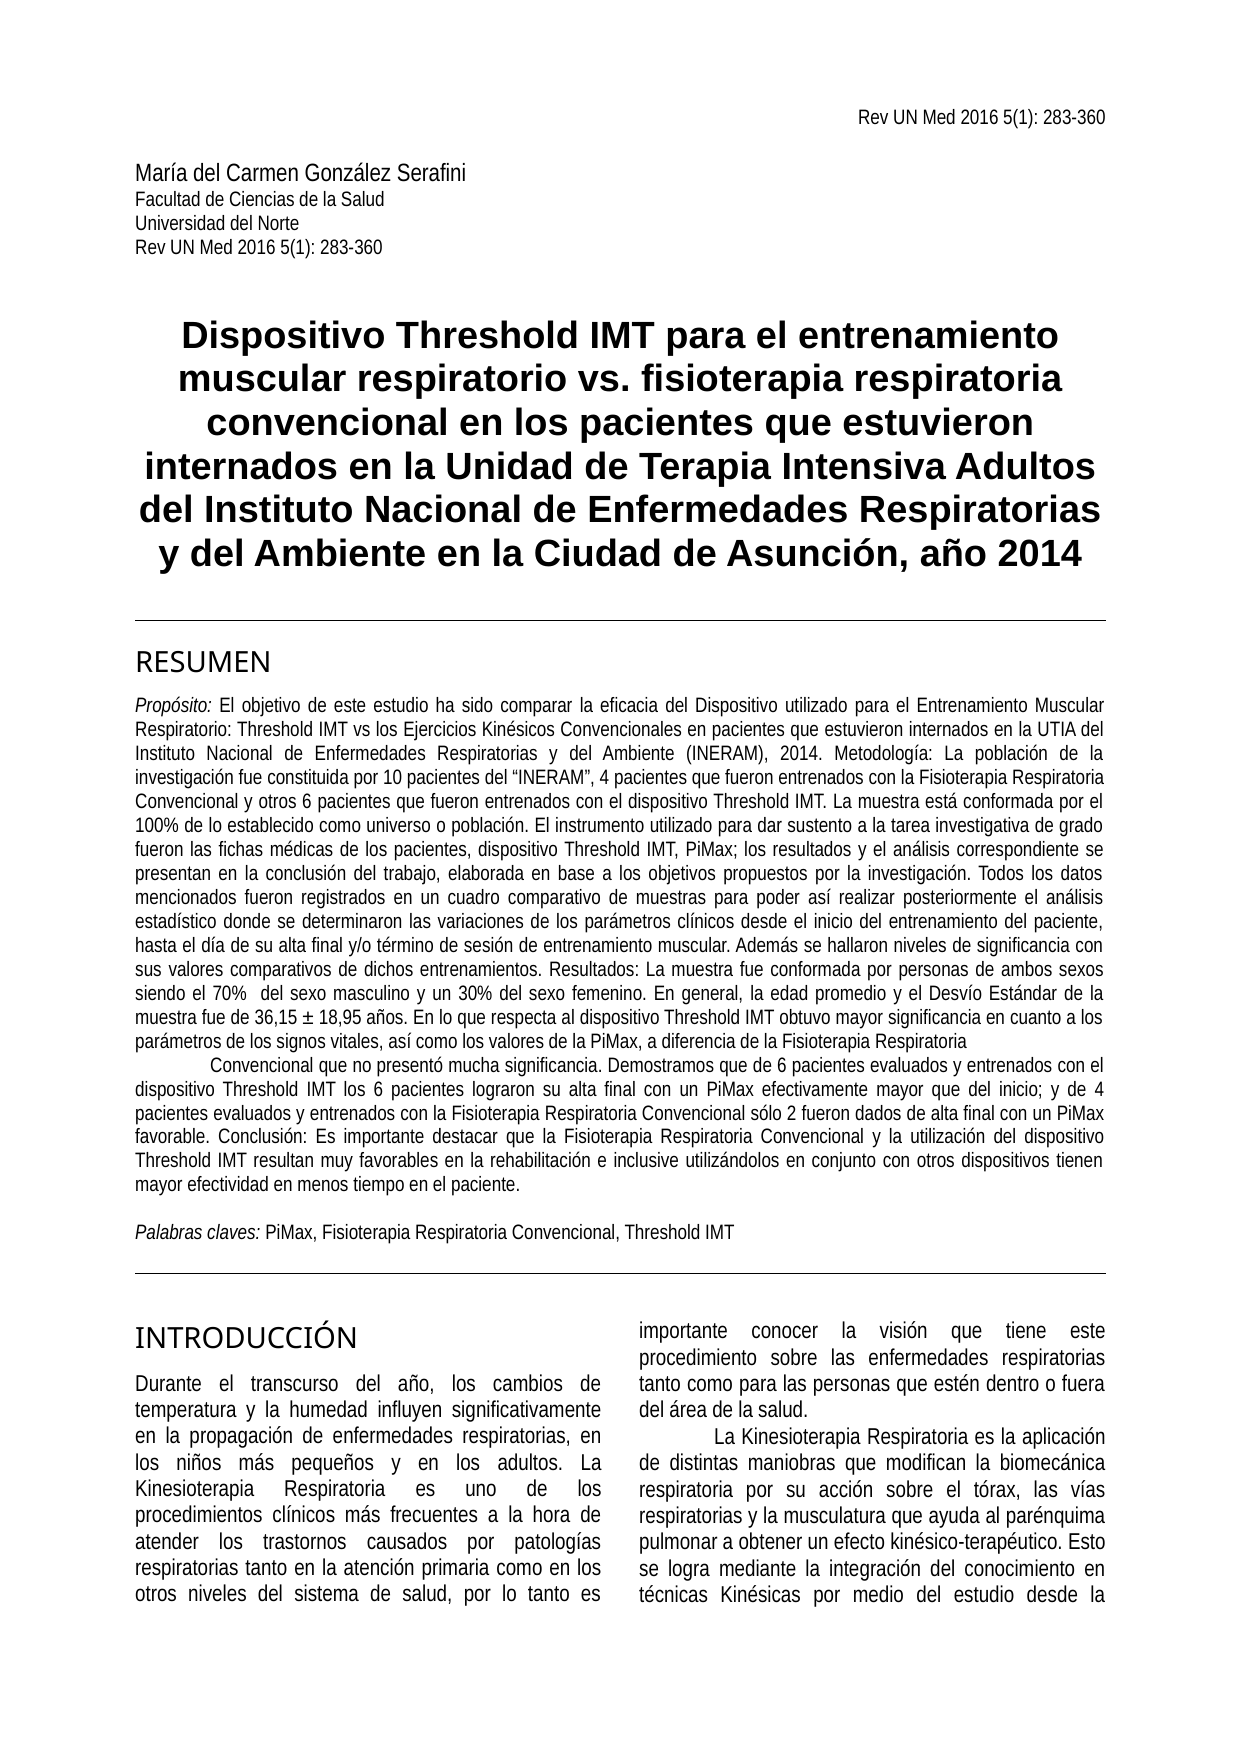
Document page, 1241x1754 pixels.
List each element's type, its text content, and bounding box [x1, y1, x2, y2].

text Propósito: El objetivo de este estudio ha sido comparar la eficacia del Dispositivo utilizado para el Entrenamiento Muscular Respiratorio: Threshold IMT vs los Ejercicios Kinésicos Convencionales en pacientes que estuvieron internados en la UTIA del Instituto Nacional de Enfermedades Respiratorias y del Ambiente (INERAM), 2014. Metodología: La población de la investigación fue constituida por 10 pacientes del “INERAM”, 4 pacientes que fueron entrenados con la Fisioterapia Respiratoria Convencional y otros 6 pacientes que fueron entrenados con el dispositivo Threshold IMT. La muestra está conformada por el 100% de lo establecido como universo o población. El instrumento utilizado para dar sustento a la tarea investigativa de grado fueron las fichas médicas de los pacientes, dispositivo Threshold IMT, PiMax; los resultados y el análisis correspondiente se presentan en la conclusión del trabajo, elaborada en base a los objetivos propuestos por la investigación. Todos los datos mencionados fueron registrados en un cuadro comparativo de muestras para poder así realizar posteriormente el análisis estadístico donde se determinaron las variaciones de los parámetros clínicos desde el inicio del entrenamiento del paciente, hasta el día de su alta final y/o término de sesión de entrenamiento muscular. Además se hallaron niveles de significancia con sus valores comparativos de dichos entrenamientos. Resultados: La muestra fue conformada por personas de ambos sexos siendo el 70% del sexo masculino y un 30% del sexo femenino. En general, la edad promedio y el Desvío Estándar de la muestra fue de 36,15 ± 18,95 años. En lo que respecta al dispositivo Threshold IMT obtuvo mayor significancia en cuanto a los parámetros de los signos vitales, así como los valores de la PiMax, a diferencia de la Fisioterapia Respiratoria [135, 693, 1106, 1052]
text importante conocer la visión que tiene este procedimiento sobre las enfermedades respiratorias tanto como para las personas que estén dentro o fuera del área de la salud. [639, 1317, 1106, 1423]
text Universidad del Norte [135, 211, 1106, 235]
subtitle Dispositivo Threshold IMT para el entrenamiento muscular respiratorio vs. fisioterapia respiratoria convencional en los pacientes que estuvieron internados en la Unidad de Terapia Intensiva Adultos del Instituto Nacional de Enfermedades Respiratorias y del Ambiente en la Ciudad de Asunción, año 2014 [135, 313, 1106, 574]
text Convencional que no presentó mucha significancia. Demostramos que de 6 pacientes evaluados y entrenados con el dispositivo Threshold IMT los 6 pacientes lograron su alta final con un PiMax efectivamente mayor que del inicio; y de 4 pacientes evaluados y entrenados con la Fisioterapia Respiratoria Convencional sólo 2 fueron dados de alta final con un PiMax favorable. Conclusión: Es importante destacar que la Fisioterapia Respiratoria Convencional y la utilización del dispositivo Threshold IMT resultan muy favorables en la rehabilitación e inclusive utilizándolos en conjunto con otros dispositivos tienen mayor efectividad en menos tiempo en el paciente. [135, 1052, 1106, 1196]
text La Kinesioterapia Respiratoria es la aplicación de distintas maniobras que modifican la biomecánica respiratoria por su acción sobre el tórax, las vías respiratorias y la musculatura que ayuda al parénquima pulmonar a obtener un efecto kinésico-terapéutico. Esto se logra mediante la integración del conocimiento en técnicas Kinésicas por medio del estudio desde la [639, 1423, 1106, 1607]
text Facultad de Ciencias de la Salud [135, 187, 1106, 211]
subtitle INTRODUCCIÓN [135, 1317, 601, 1357]
text Palabras claves: PiMax, Fisioterapia Respiratoria Convencional, Threshold IMT [135, 1220, 1106, 1244]
text Rev UN Med 2016 5(1): 283-360 [135, 235, 1106, 259]
subtitle RESUMEN [135, 641, 1106, 681]
text Durante el transcurso del año, los cambios de temperatura y la humedad influyen significativamente en la propagación de enfermedades respiratorias, en los niños más pequeños y en los adultos. La Kinesioterapia Respiratoria es uno de los procedimientos clínicos más frecuentes a la hora de atender los trastornos causados por patologías respiratorias tanto en la atención primaria como en los otros niveles del sistema de salud, por lo tanto es [135, 1369, 601, 1607]
text María del Carmen González Serafini [135, 158, 1106, 187]
